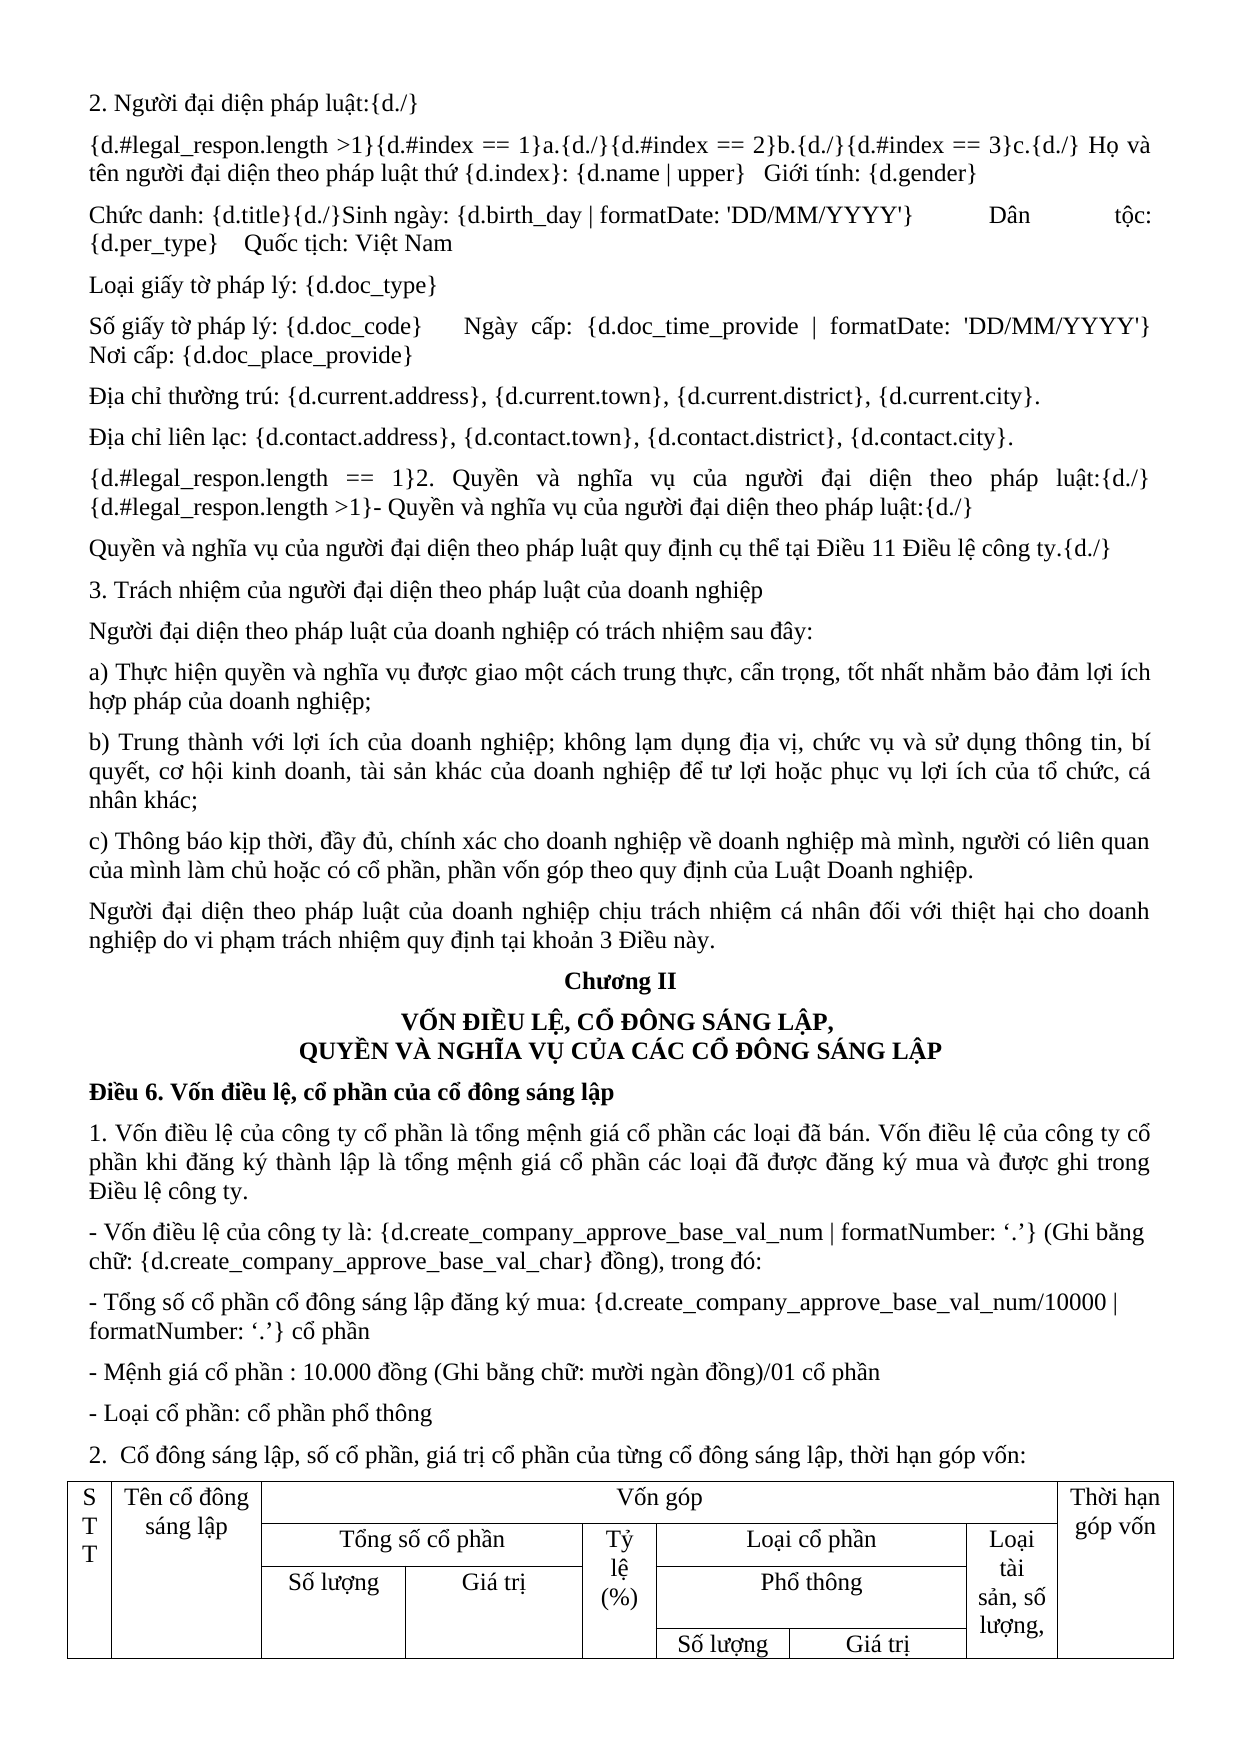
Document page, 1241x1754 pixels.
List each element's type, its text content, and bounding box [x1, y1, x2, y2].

text Người đại diện theo pháp luật của doanh nghiệp có trách nhiệm sau đây: [89, 616, 1152, 645]
table_header Vốn góp [262, 1482, 1057, 1523]
text {d.#legal_respon.length >1}{d.#index == 1}a.{d./}{d.#index == 2}b.{d./}{d.#index == 3}c.{d./} Họ và tên người đại diện theo pháp luật thứ {d.index}: {d.name | upper} Giới tính: {d.gender} [89, 130, 1152, 187]
table_cell Loại tài sản, số lượng, giá trị tài sản góp vốn [967, 1524, 1057, 1658]
text Địa chỉ liên lạc: {d.contact.address}, {d.contact.town}, {d.contact.district}, {d.contact.city}. [89, 422, 1152, 451]
text - Tổng số cổ phần cổ đông sáng lập đăng ký mua: {d.create_company_approve_base_val_num/10000 | formatNumber: ‘.’} cổ phần [89, 1287, 1152, 1345]
table_header STT [68, 1482, 111, 1658]
table_cell Giá trị [790, 1629, 966, 1658]
text 2. Cổ đông sáng lập, số cổ phần, giá trị cổ phần của từng cổ đông sáng lập, thời hạn góp vốn: [89, 1440, 1152, 1468]
text a) Thực hiện quyền và nghĩa vụ được giao một cách trung thực, cẩn trọng, tốt nhất nhằm bảo đảm lợi ích hợp pháp của doanh nghiệp; [89, 657, 1152, 715]
text Chức danh: {d.title}{d./}Sinh ngày: {d.birth_day | formatDate: 'DD/MM/YYYY'} Dân tộc: {d.per_type} Quốc tịch: Việt Nam [89, 200, 1152, 257]
table_cell Số lượng [657, 1629, 789, 1658]
table_cell Tỷ lệ (%) [583, 1524, 656, 1658]
text 2. Người đại diện pháp luật:{d./} [89, 88, 1152, 117]
text - Loại cổ phần: cổ phần phổ thông [89, 1398, 1152, 1427]
text 1. Vốn điều lệ của công ty cổ phần là tổng mệnh giá cổ phần các loại đã bán. Vốn điều lệ của công ty cổ phần khi đăng ký thành lập là tổng mệnh giá cổ phần các loại đã được đăng ký mua và được ghi trong Điều lệ công ty. [89, 1118, 1152, 1205]
table_cell Loại cổ phần [657, 1524, 966, 1566]
table_header Thời hạn góp vốn [1058, 1482, 1173, 1658]
table_cell Phổ thông [657, 1567, 966, 1628]
subtitle Chương II [89, 966, 1152, 995]
text Địa chỉ thường trú: {d.current.address}, {d.current.town}, {d.current.district}, {d.current.city}. [89, 381, 1152, 410]
text {d.#legal_respon.length == 1}2. Quyền và nghĩa vụ của người đại diện theo pháp luật:{d./}{d.#legal_respon.length >1}- Quyền và nghĩa vụ của người đại diện theo pháp luật:{d./} [89, 463, 1152, 521]
table_header Tên cổ đông sáng lập [112, 1482, 261, 1658]
text - Mệnh giá cổ phần : 10.000 đồng (Ghi bằng chữ: mười ngàn đồng)/01 cổ phần [89, 1357, 1152, 1386]
text Loại giấy tờ pháp lý: {d.doc_type} [89, 270, 1152, 298]
table_cell Tổng số cổ phần [262, 1524, 582, 1566]
text b) Trung thành với lợi ích của doanh nghiệp; không lạm dụng địa vị, chức vụ và sử dụng thông tin, bí quyết, cơ hội kinh doanh, tài sản khác của doanh nghiệp để tư lợi hoặc phục vụ lợi ích của tổ chức, cá nhân khác; [89, 727, 1152, 813]
text Số giấy tờ pháp lý: {d.doc_code} Ngày cấp: {d.doc_time_provide | formatDate: 'DD/MM/YYYY'} Nơi cấp: {d.doc_place_provide} [89, 311, 1152, 368]
text Người đại diện theo pháp luật của doanh nghiệp chịu trách nhiệm cá nhân đối với thiệt hại cho doanh nghiệp do vi phạm trách nhiệm quy định tại khoản 3 Điều này. [89, 896, 1152, 953]
table_cell Giá trị [406, 1567, 582, 1658]
text Quyền và nghĩa vụ của người đại diện theo pháp luật quy định cụ thể tại Điều 11 Điều lệ công ty.{d./} [89, 533, 1152, 562]
text - Vốn điều lệ của công ty là: {d.create_company_approve_base_val_num | formatNumber: ‘.’} (Ghi bằng chữ: {d.create_company_approve_base_val_char} đồng), trong đó: [89, 1217, 1152, 1275]
subtitle Điều 6. Vốn điều lệ, cổ phần của cổ đông sáng lập [89, 1077, 1152, 1106]
subtitle VỐN ĐIỀU LỆ, CỔ ĐÔNG SÁNG LẬP, QUYỀN VÀ NGHĨA VỤ CỦA CÁC CỔ ĐÔNG SÁNG LẬP [89, 1007, 1152, 1065]
text c) Thông báo kịp thời, đầy đủ, chính xác cho doanh nghiệp về doanh nghiệp mà mình, người có liên quan của mình làm chủ hoặc có cổ phần, phần vốn góp theo quy định của Luật Doanh nghiệp. [89, 826, 1152, 883]
text 3. Trách nhiệm của người đại diện theo pháp luật của doanh nghiệp [89, 575, 1152, 603]
table_cell Số lượng [262, 1567, 405, 1658]
